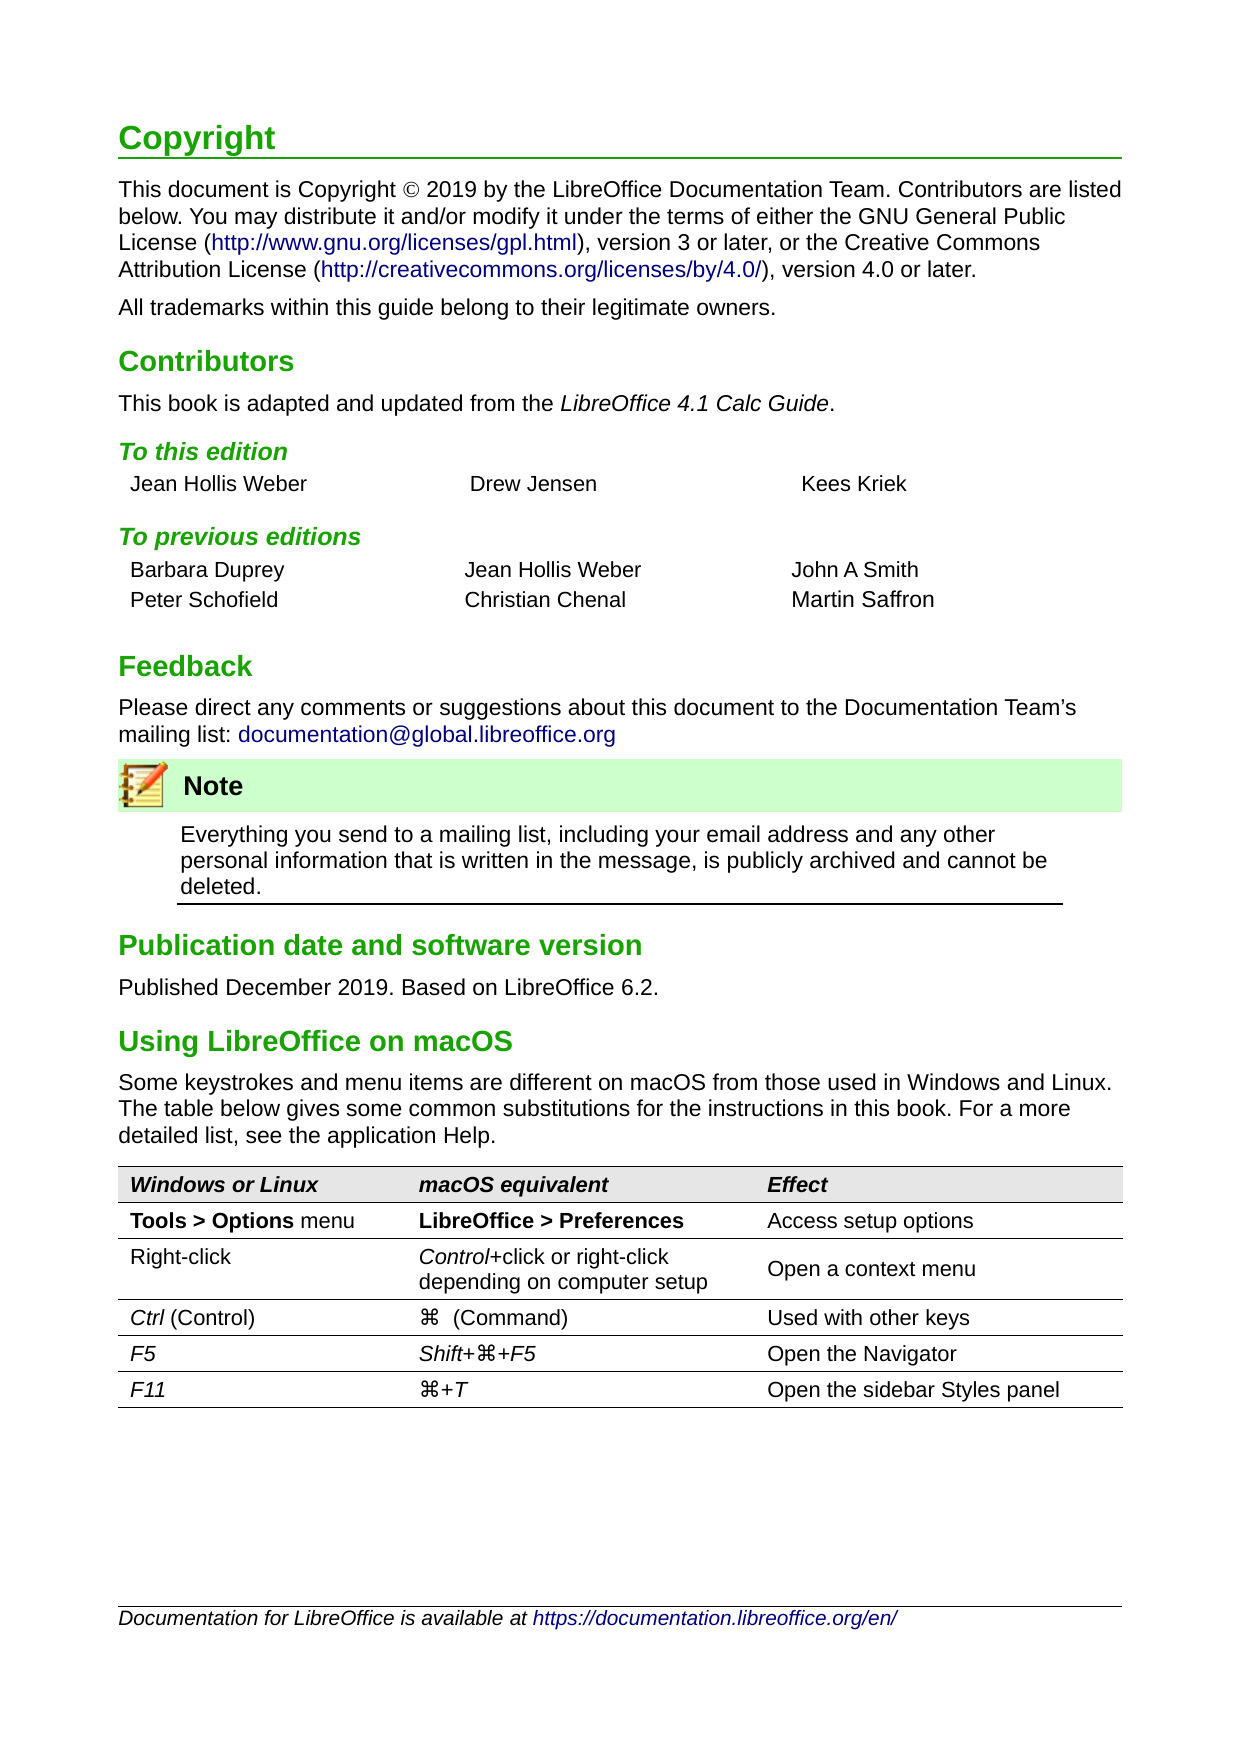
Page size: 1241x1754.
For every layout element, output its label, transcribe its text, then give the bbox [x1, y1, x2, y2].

table_cell Open the Navigator [755, 1336, 1123, 1371]
picture [119, 760, 170, 811]
table_cell Peter Schofield [118, 586, 453, 625]
subtitle To previous editions [118, 522, 1122, 551]
table_header Drew Jensen [458, 471, 789, 501]
table_header Barbara Duprey [118, 557, 453, 586]
table_cell F11 [118, 1372, 407, 1407]
table_cell Open the sidebar Styles panel [755, 1372, 1123, 1407]
table_cell Tools > Options menu [118, 1203, 407, 1238]
table_cell F5 [118, 1336, 407, 1371]
table_cell Shift+⌘+F5 [407, 1336, 755, 1371]
subtitle Using LibreOffice on macOS [118, 1024, 1122, 1057]
text All trademarks within this guide belong to their legitimate owners. [118, 294, 1122, 321]
table_header Jean Hollis Weber [453, 557, 791, 586]
table_cell Martin Saffron [791, 586, 1122, 625]
table_header macOS equivalent [407, 1167, 755, 1202]
table_cell Ctrl (Control) [118, 1300, 407, 1335]
table_cell Right-click [118, 1239, 407, 1299]
table_cell Used with other keys [755, 1300, 1123, 1335]
table_cell ⌘ (Command) [407, 1300, 755, 1335]
table_header Jean Hollis Weber [118, 471, 458, 501]
table_header Windows or Linux [118, 1167, 407, 1202]
subtitle Feedback [118, 649, 1122, 682]
table_cell ⌘+T [407, 1372, 755, 1407]
table_header Effect [755, 1167, 1123, 1202]
subtitle Copyright [118, 118, 1122, 157]
text This book is adapted and updated from the LibreOffice 4.1 Calc Guide. [118, 390, 1122, 416]
subtitle Publication date and software version [118, 928, 1122, 962]
table_cell Christian Chenal [453, 586, 791, 625]
text Please direct any comments or suggestions about this document to the Documentation Team’s mailing list: documentation@global.libreoffice.org [118, 694, 1122, 747]
text Published December 2019. Based on LibreOffice 6.2. [118, 974, 1122, 1000]
table_cell Control+click or right-click depending on computer setup [407, 1239, 755, 1299]
text This document is Copyright © 2019 by the LibreOffice Documentation Team. Contributors are listed below. You may distribute it and/or modify it under the terms of either the GNU General Public License (http://www.gnu.org/licenses/gpl.html), version 3 or later, or the Creative Commons Attribution License (http://creativecommons.org/licenses/by/4.0/), version 4.0 or later. [118, 176, 1122, 282]
text Everything you send to a mailing list, including your email address and any other personal information that is written in the message, is publicly archived and cannot be deleted. [177, 817, 1063, 903]
subtitle Contributors [118, 344, 1122, 378]
table_cell Access setup options [755, 1203, 1123, 1238]
table_header John A Smith [791, 557, 1122, 586]
table_cell LibreOffice > Preferences [407, 1203, 755, 1238]
table_cell Open a context menu [755, 1239, 1123, 1299]
subtitle To this edition [118, 437, 1122, 465]
table_header Kees Kriek [789, 471, 1122, 501]
subtitle Note [118, 759, 1122, 812]
text Some keystrokes and menu items are different on macOS from those used in Windows and Linux. The table below gives some common substitutions for the instructions in this book. For a more detailed list, see the application Help. [118, 1069, 1122, 1148]
